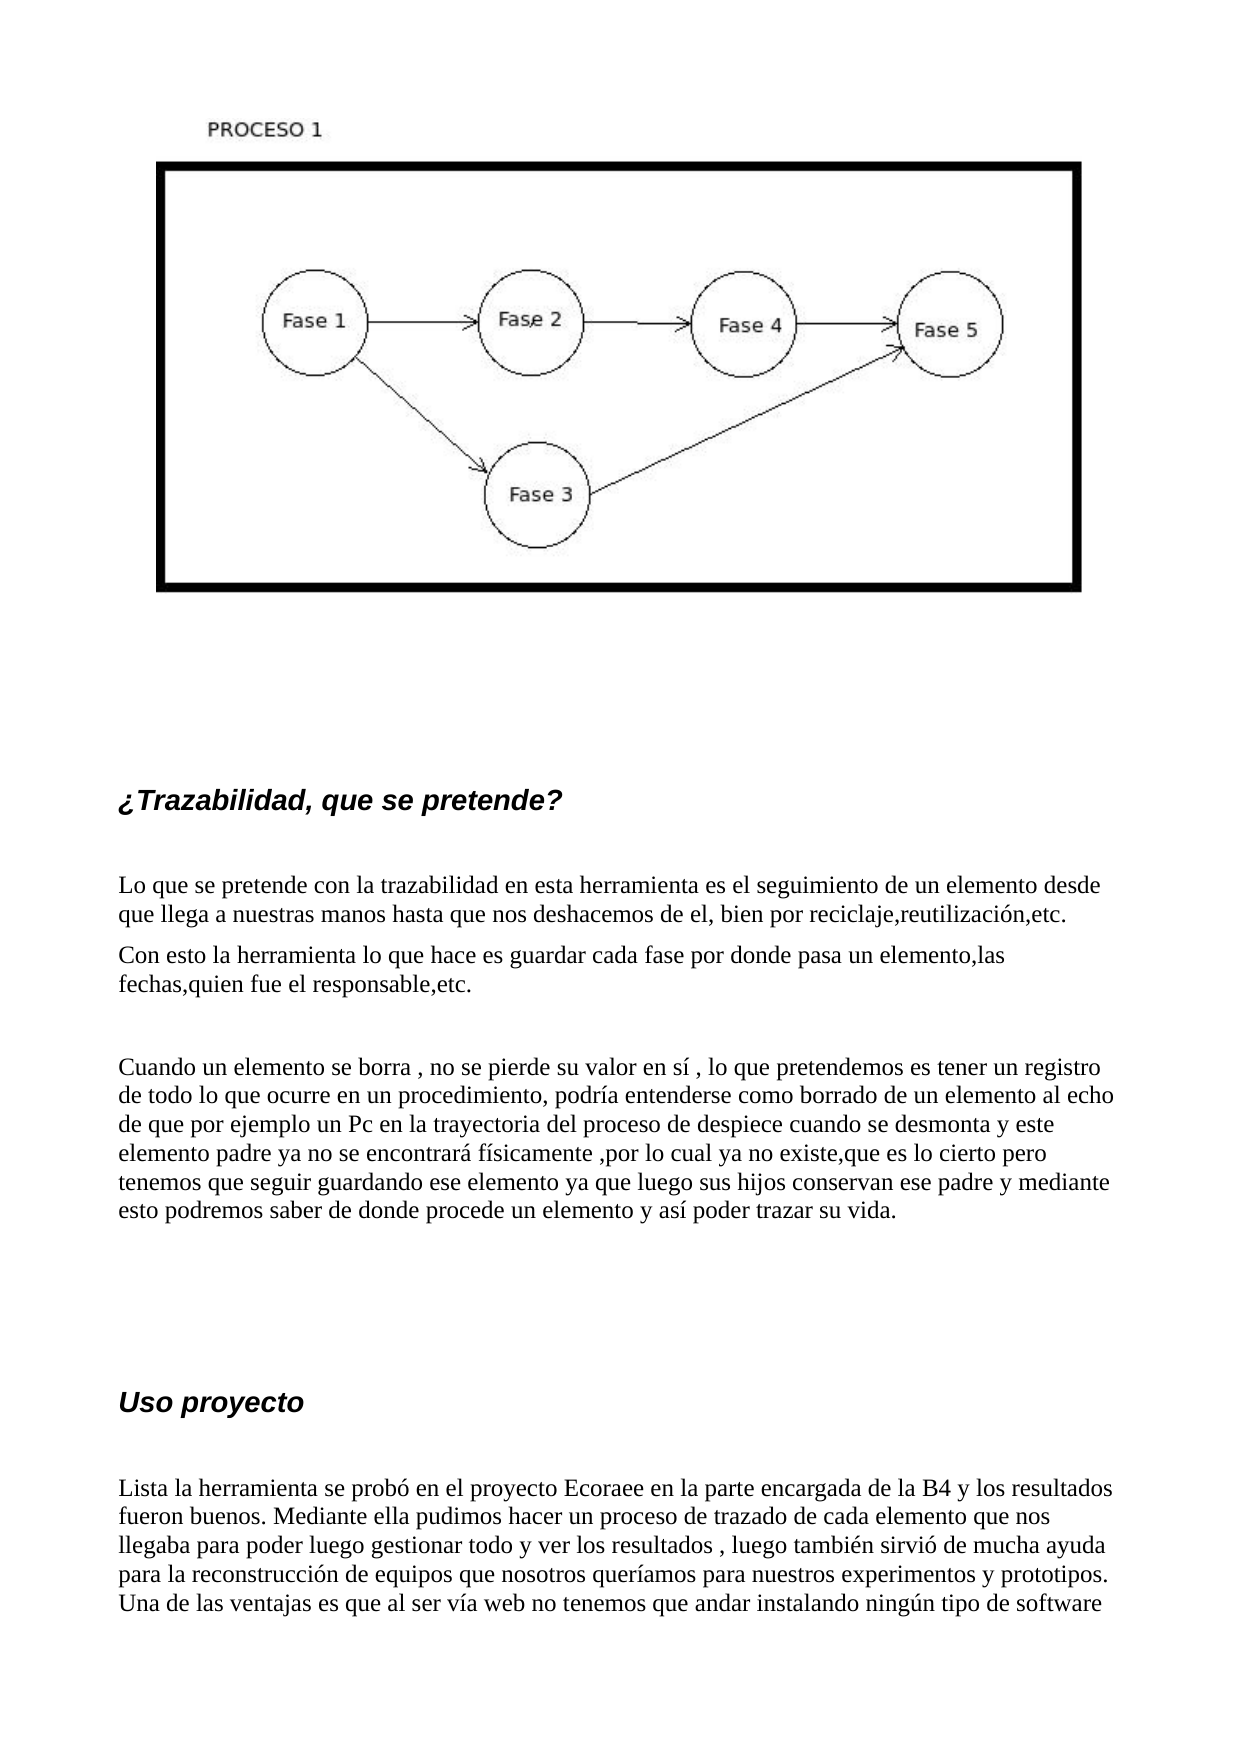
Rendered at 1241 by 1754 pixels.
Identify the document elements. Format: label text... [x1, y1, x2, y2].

text Lo que se pretende con la trazabilidad en esta herramienta es el seguimiento de un elemento desde que llega a nuestras manos hasta que nos deshacemos de el, bien por reciclaje,reutilización,etc. [118, 870, 1122, 928]
text Lista la herramienta se probó en el proyecto Ecoraee en la parte encargada de la B4 y los resultados fueron buenos. Mediante ella pudimos hacer un proceso de trazado de cada elemento que nos llegaba para poder luego gestionar todo y ver los resultados , luego también sirvió de mucha ayuda para la reconstrucción de equipos que nosotros queríamos para nuestros experimentos y prototipos. Una de las ventajas es que al ser vía web no tenemos que andar instalando ningún tipo de software [118, 1473, 1122, 1616]
subtitle ¿Trazabilidad, que se pretende? [118, 783, 1122, 817]
text Con esto la herramienta lo que hace es guardar cada fase por donde pasa un elemento,las fechas,quien fue el responsable,etc. [118, 940, 1122, 998]
picture [156, 118, 1085, 594]
subtitle Uso proyecto [118, 1385, 1122, 1419]
text Cuando un elemento se borra , no se pierde su valor en sí , lo que pretendemos es tener un registro de todo lo que ocurre en un procedimiento, podría entenderse como borrado de un elemento al echo de que por ejemplo un Pc en la trayectoria del proceso de despiece cuando se desmonta y este elemento padre ya no se encontrará físicamente ,por lo cual ya no existe,que es lo cierto pero tenemos que seguir guardando ese elemento ya que luego sus hijos conservan ese padre y mediante esto podremos saber de donde procede un elemento y así poder trazar su vida. [118, 1052, 1122, 1224]
